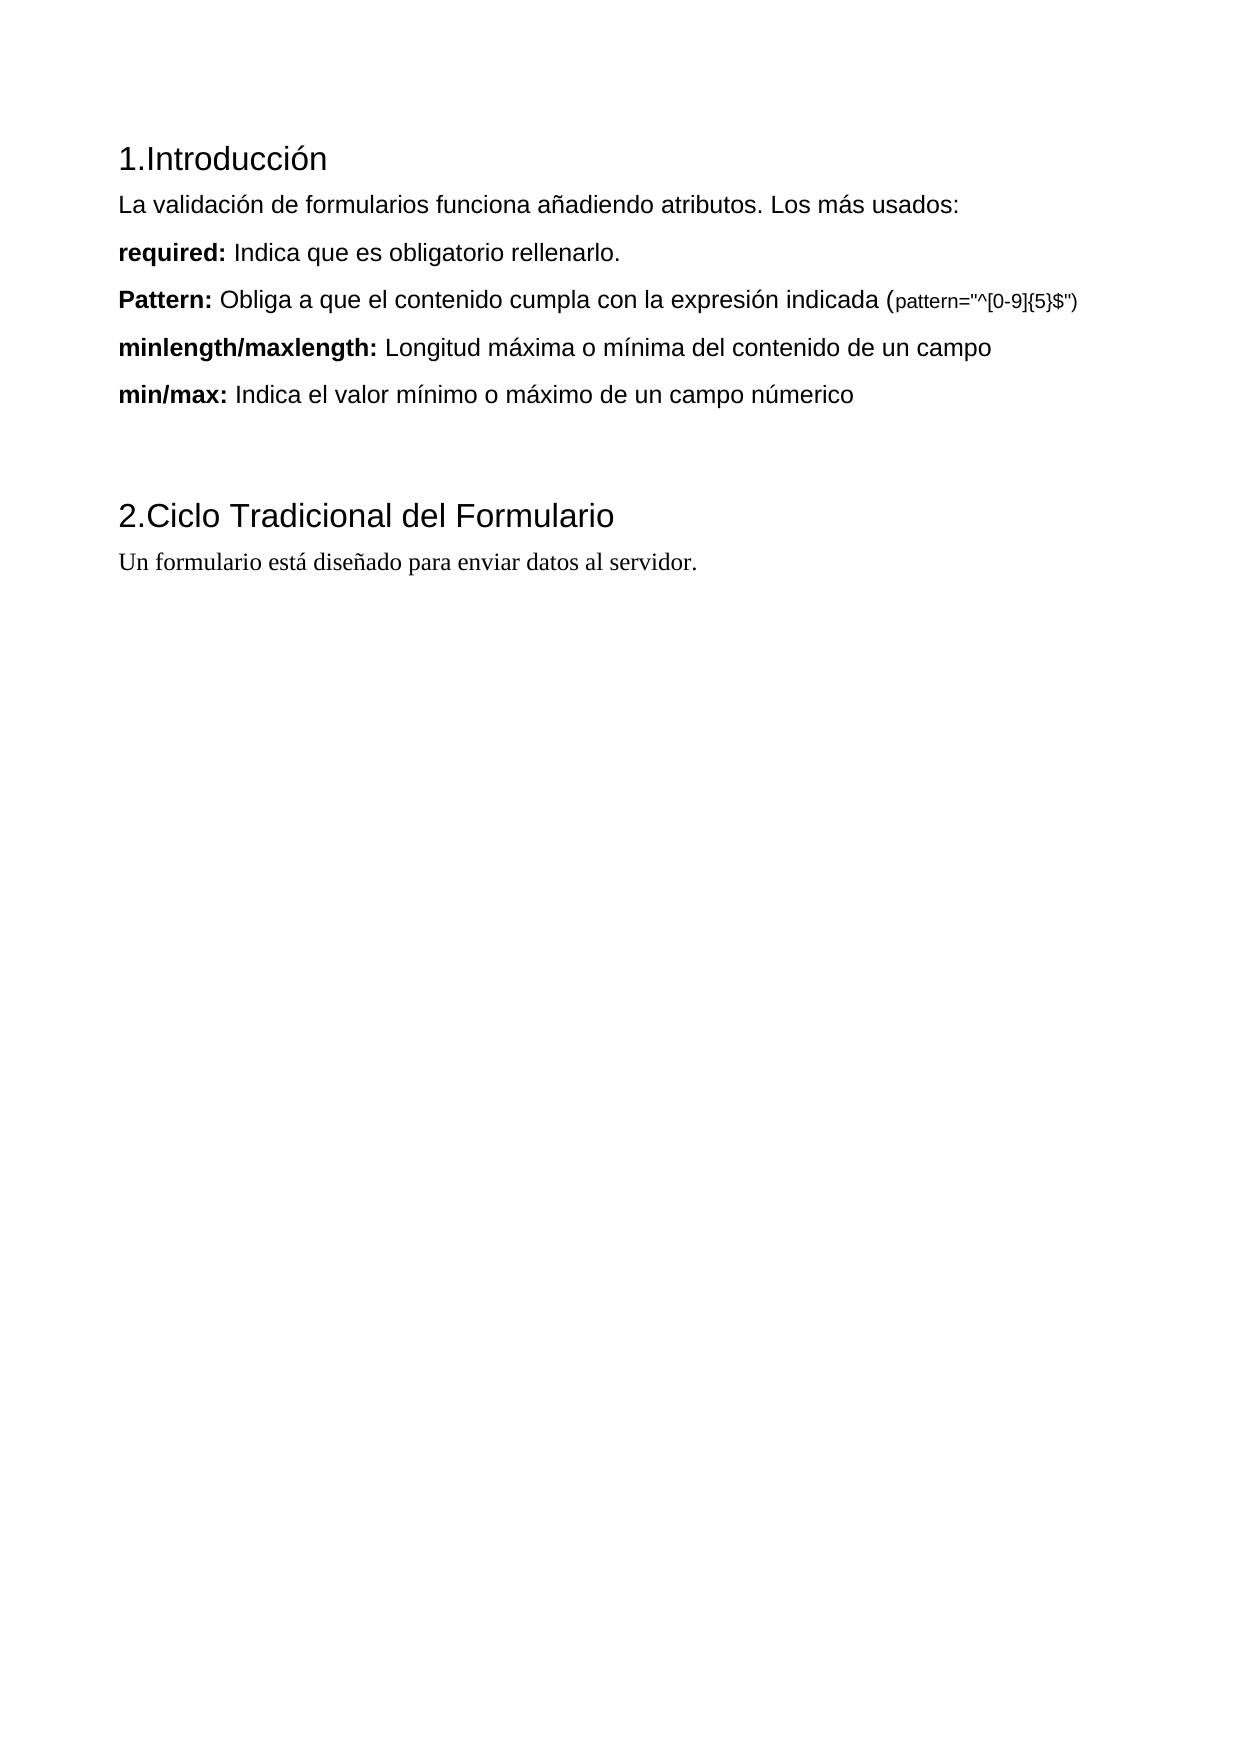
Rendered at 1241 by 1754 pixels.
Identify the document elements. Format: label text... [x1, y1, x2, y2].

subtitle 2.Ciclo Tradicional del Formulario [118, 496, 1122, 535]
text min/max: Indica el valor mínimo o máximo de un campo númerico [118, 380, 1122, 409]
text La validación de formularios funciona añadiendo atributos. Los más usados: [118, 190, 1122, 219]
subtitle 1.Introducción [118, 139, 1122, 177]
text Pattern: Obliga a que el contenido cumpla con la expresión indicada (pattern="^[0-9]{5}$") [118, 285, 1122, 314]
text minlength/maxlength: Longitud máxima o mínima del contenido de un campo [118, 333, 1122, 361]
text Un formulario está diseñado para enviar datos al servidor. [118, 547, 1122, 609]
text required: Indica que es obligatorio rellenarlo. [118, 237, 1122, 266]
